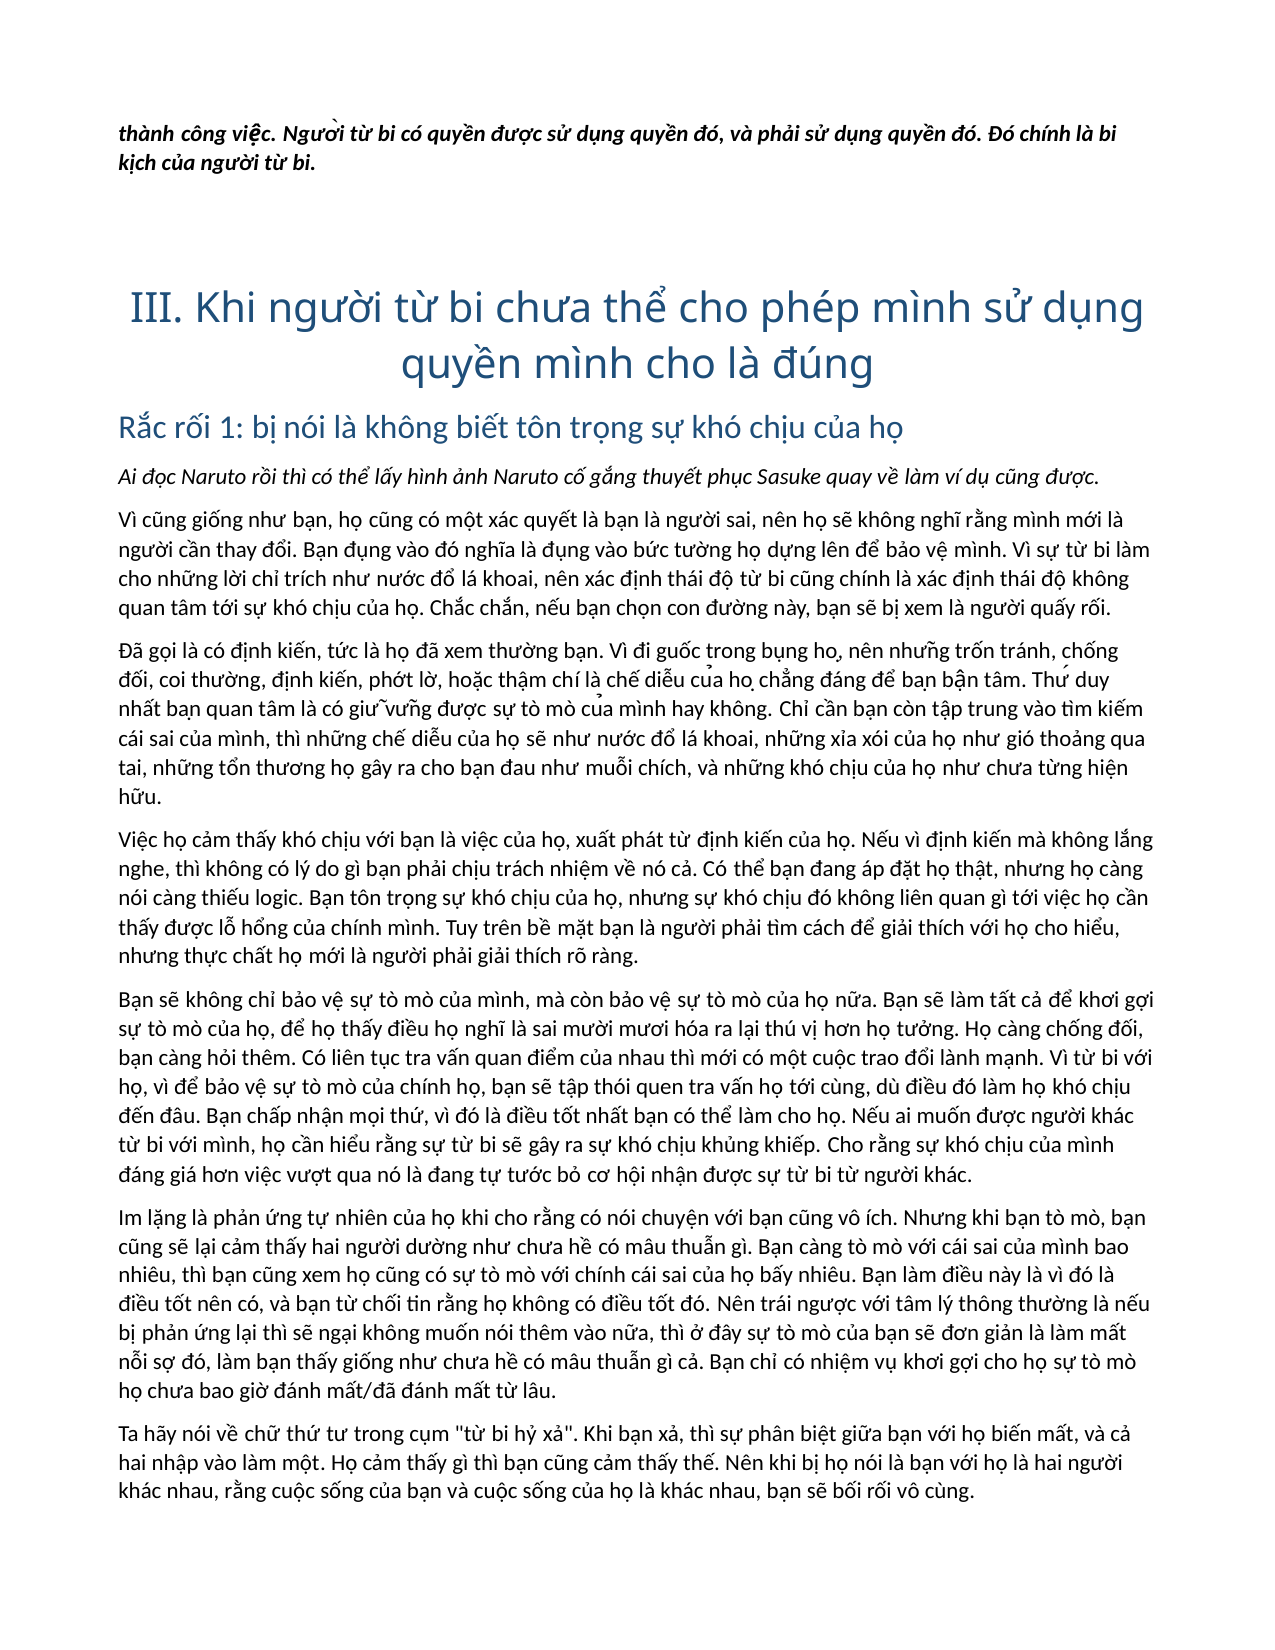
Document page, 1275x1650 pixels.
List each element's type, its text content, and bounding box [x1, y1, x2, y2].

text Đã gọi là có định kiến, tức là họ đã xem thường bạn. Vì đi guốc trong bụng họ, nên những trốn tránh, chống đối, coi thường, định kiến, phớt lờ, hoặc thậm chí là chế diễu của họ chẳng đáng để bạn bận tâm. Thứ duy nhất bạn quan tâm là có giữ vững được sự tò mò của mình hay không. Chỉ cần bạn còn tập trung vào tìm kiếm cái sai của mình, thì những chế diễu của họ sẽ như nước đổ lá khoai, những xỉa xói của họ như gió thoảng qua tai, những tổn thương họ gây ra cho bạn đau như muỗi chích, và những khó chịu của họ như chưa từng hiện hữu. [118, 635, 1157, 810]
text Rắc rối 1: bị nói là không biết tôn trọng sự khó chịu của họ [118, 406, 1157, 446]
text III. Khi người từ bi chưa thể cho phép mình sử dụng quyền mình cho là đúng [118, 277, 1157, 391]
text Việc họ cảm thấy khó chịu với bạn là việc của họ, xuất phát từ định kiến của họ. Nếu vì định kiến mà không lắng nghe, thì không có lý do gì bạn phải chịu trách nhiệm về nó cả. Có thể bạn đang áp đặt họ thật, nhưng họ càng nói càng thiếu logic. Bạn tôn trọng sự khó chịu của họ, nhưng sự khó chịu đó không liên quan gì tới việc họ cần thấy được lỗ hổng của chính mình. Tuy trên bề mặt bạn là người phải tìm cách để giải thích với họ cho hiểu, nhưng thực chất họ mới là người phải giải thích rõ ràng. [118, 824, 1157, 970]
text Vì cũng giống như bạn, họ cũng có một xác quyết là bạn là người sai, nên họ sẽ không nghĩ rằng mình mới là người cần thay đổi. Bạn đụng vào đó nghĩa là đụng vào bức tường họ dựng lên để bảo vệ mình. Vì sự từ bi làm cho những lời chỉ trích như nước đổ lá khoai, nên xác định thái độ từ bi cũng chính là xác định thái độ không quan tâm tới sự khó chịu của họ. Chắc chắn, nếu bạn chọn con đường này, bạn sẽ bị xem là người quấy rối. [118, 504, 1157, 621]
text Ta hãy nói về chữ thứ tư trong cụm "từ bi hỷ xả". Khi bạn xả, thì sự phân biệt giữa bạn với họ biến mất, và cả hai nhập vào làm một. Họ cảm thấy gì thì bạn cũng cảm thấy thế. Nên khi bị họ nói là bạn với họ là hai người khác nhau, rằng cuộc sống của bạn và cuộc sống của họ là khác nhau, bạn sẽ bối rối vô cùng. [118, 1418, 1157, 1505]
text Bạn sẽ không chỉ bảo vệ sự tò mò của mình, mà còn bảo vệ sự tò mò của họ nữa. Bạn sẽ làm tất cả để khơi gợi sự tò mò của họ, để họ thấy điều họ nghĩ là sai mười mươi hóa ra lại thú vị hơn họ tưởng. Họ càng chống đối, bạn càng hỏi thêm. Có liên tục tra vấn quan điểm của nhau thì mới có một cuộc trao đổi lành mạnh. Vì từ bi với họ, vì để bảo vệ sự tò mò của chính họ, bạn sẽ tập thói quen tra vấn họ tới cùng, dù điều đó làm họ khó chịu đến đâu. Bạn chấp nhận mọi thứ, vì đó là điều tốt nhất bạn có thể làm cho họ. Nếu ai muốn được người khác từ bi với mình, họ cần hiểu rằng sự từ bi sẽ gây ra sự khó chịu khủng khiếp. Cho rằng sự khó chịu của mình đáng giá hơn việc vượt qua nó là đang tự tước bỏ cơ hội nhận được sự từ bi từ người khác. [118, 984, 1157, 1188]
text thành công việc. Người từ bi có quyền được sử dụng quyền đó, và phải sử dụng quyền đó. Đó chính là bi kịch của người từ bi. [118, 118, 1157, 176]
text Ai đọc Naruto rồi thì có thể lấy hình ảnh Naruto cố gắng thuyết phục Sasuke quay về làm ví dụ cũng được. [118, 461, 1157, 490]
text Im lặng là phản ứng tự nhiên của họ khi cho rằng có nói chuyện với bạn cũng vô ích. Nhưng khi bạn tò mò, bạn cũng sẽ lại cảm thấy hai người dường như chưa hề có mâu thuẫn gì. Bạn càng tò mò với cái sai của mình bao nhiêu, thì bạn cũng xem họ cũng có sự tò mò với chính cái sai của họ bấy nhiêu. Bạn làm điều này là vì đó là điều tốt nên có, và bạn từ chối tin rằng họ không có điều tốt đó. Nên trái ngược với tâm lý thông thường là nếu bị phản ứng lại thì sẽ ngại không muốn nói thêm vào nữa, thì ở đây sự tò mò của bạn sẽ đơn giản là làm mất nỗi sợ đó, làm bạn thấy giống như chưa hề có mâu thuẫn gì cả. Bạn chỉ có nhiệm vụ khơi gợi cho họ sự tò mò họ chưa bao giờ đánh mất/đã đánh mất từ lâu. [118, 1202, 1157, 1404]
